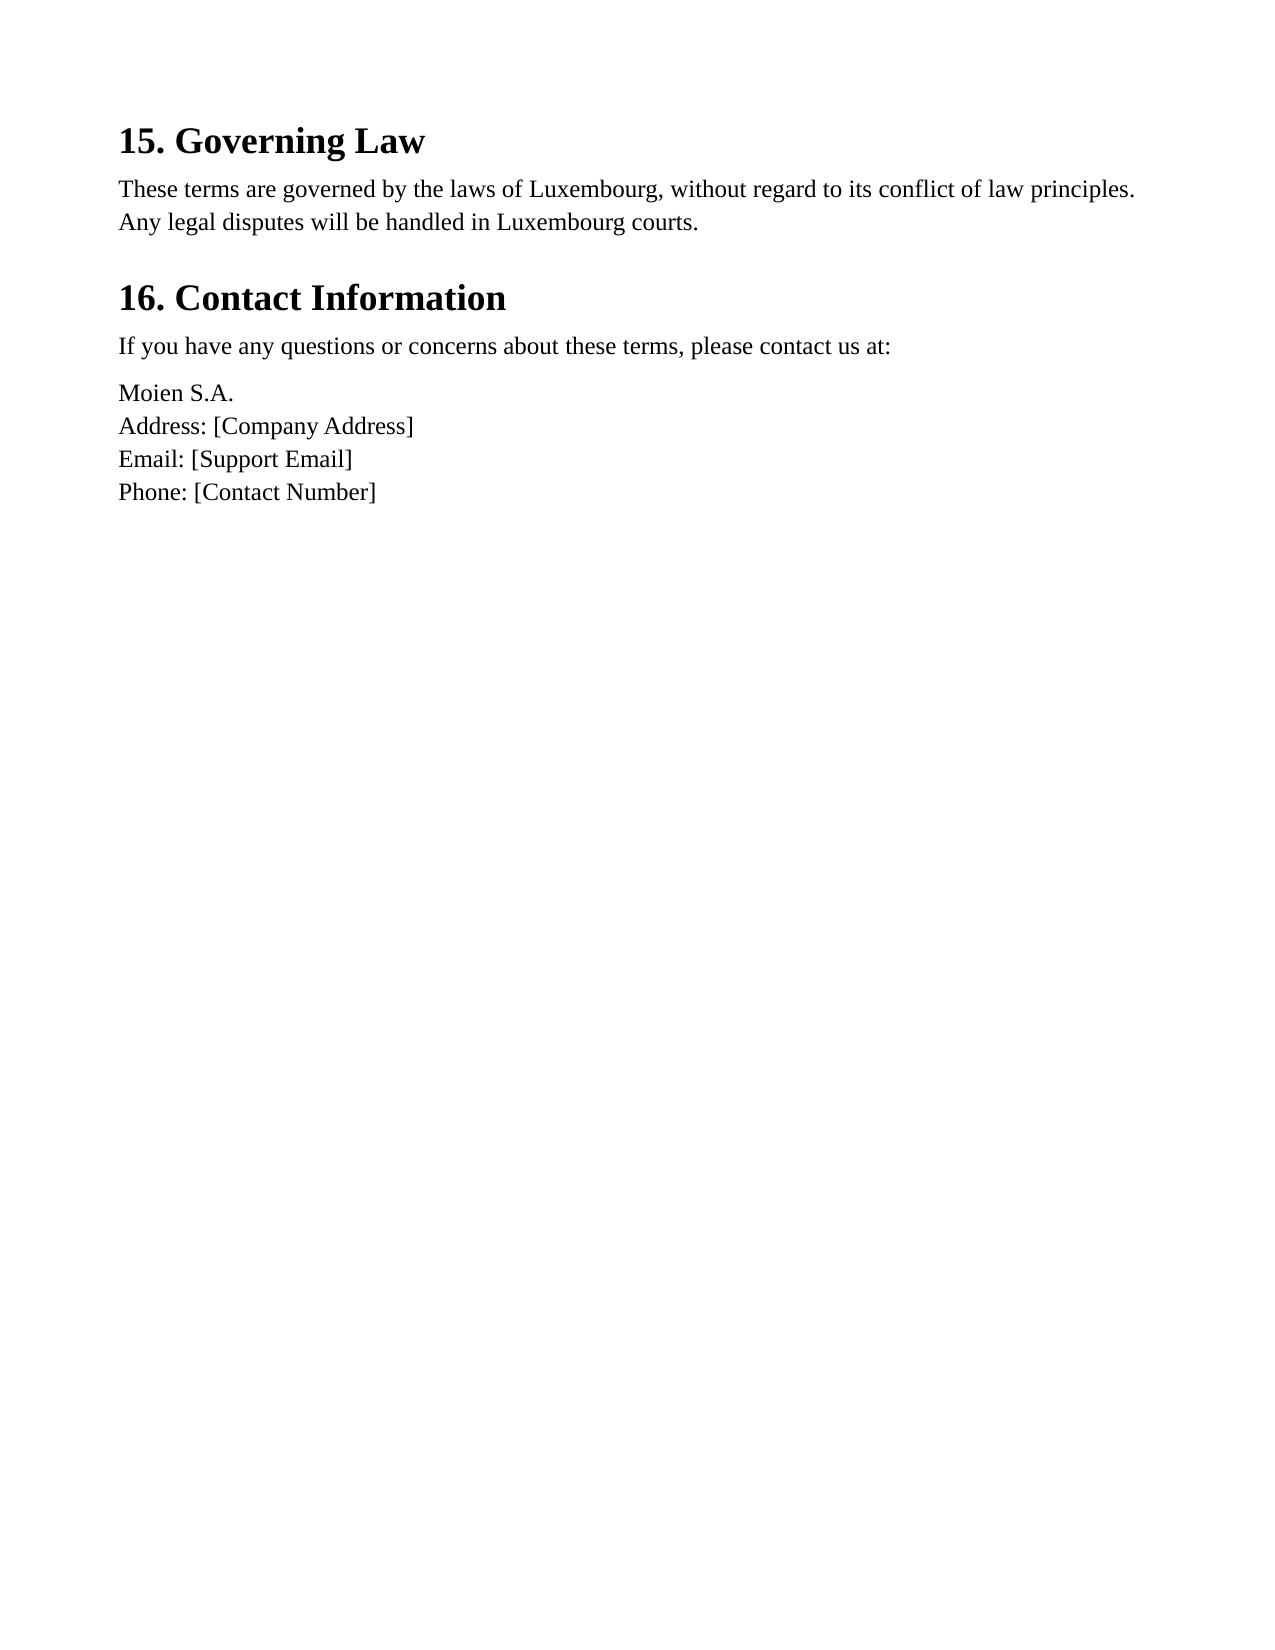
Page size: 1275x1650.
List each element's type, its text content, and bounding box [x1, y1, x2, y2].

subtitle 15. Governing Law [118, 118, 1157, 161]
subtitle 16. Contact Information [118, 275, 1157, 318]
text These terms are governed by the laws of Luxembourg, without regard to its conflict of law principles. Any legal disputes will be handled in Luxembourg courts. [118, 174, 1157, 236]
text Moien S.A. Address: [Company Address] Email: [Support Email] Phone: [Contact Number] [118, 378, 1157, 506]
text If you have any questions or concerns about these terms, please contact us at: [118, 331, 1157, 359]
